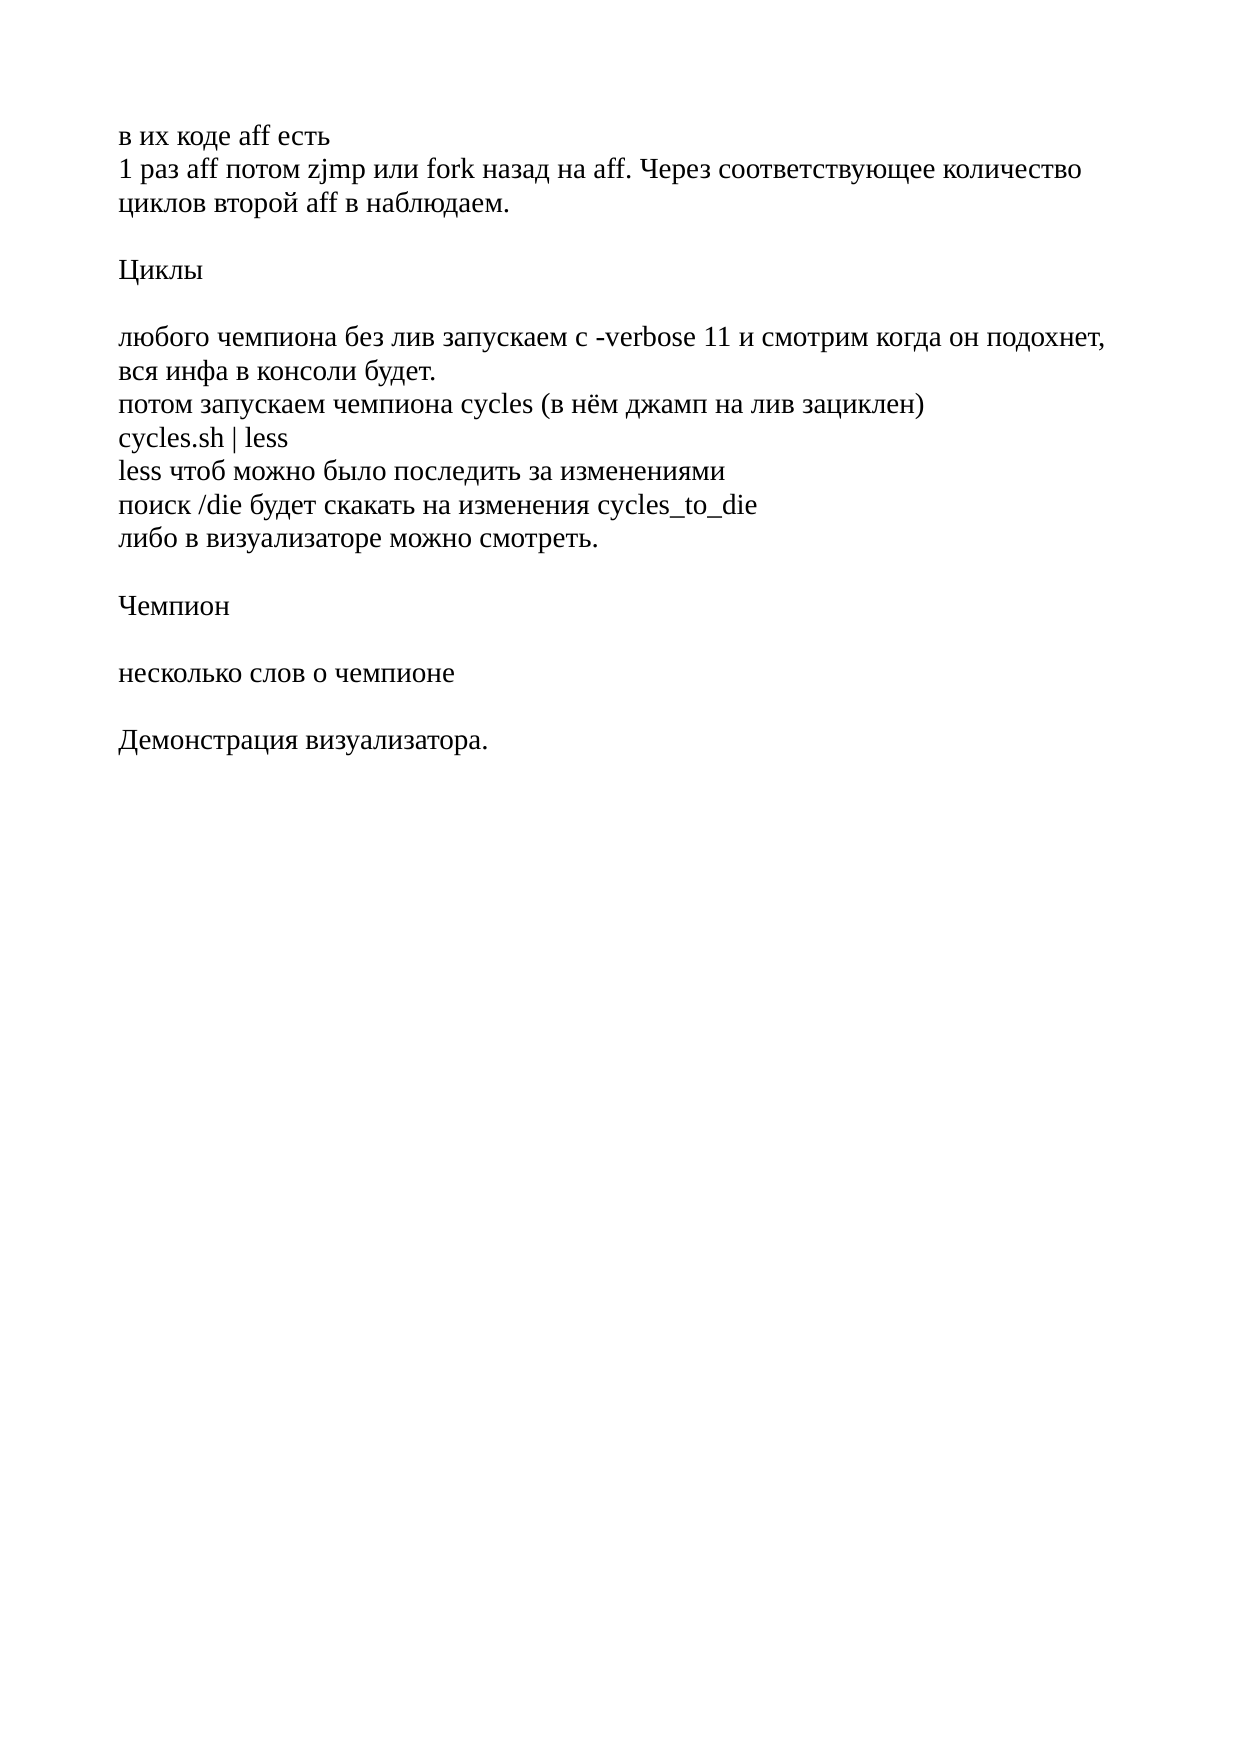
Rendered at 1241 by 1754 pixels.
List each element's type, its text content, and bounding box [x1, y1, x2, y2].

text Циклы [118, 252, 1122, 286]
text несколько слов о чемпионе [118, 655, 1122, 688]
text less чтоб можно было последить за изменениями [118, 453, 1122, 487]
text Чемпион [118, 588, 1122, 621]
text поиск /die будет скакать на изменения cycles_to_die [118, 487, 1122, 521]
text любого чемпиона без лив запускаем с -verbose 11 и смотрим когда он подохнет, вся инфа в консоли будет. [118, 319, 1122, 386]
text либо в визуализаторе можно смотреть. [118, 521, 1122, 554]
text cycles.sh | less [118, 420, 1122, 453]
text Демонстрация визуализатора. [118, 722, 1122, 755]
text в их коде aff есть [118, 118, 1122, 152]
text потом запускаем чемпиона cycles (в нём джамп на лив зациклен) [118, 386, 1122, 420]
text 1 раз aff потом zjmp или fork назад на aff. Через соответствующее количество циклов второй aff в наблюдаем. [118, 152, 1122, 219]
